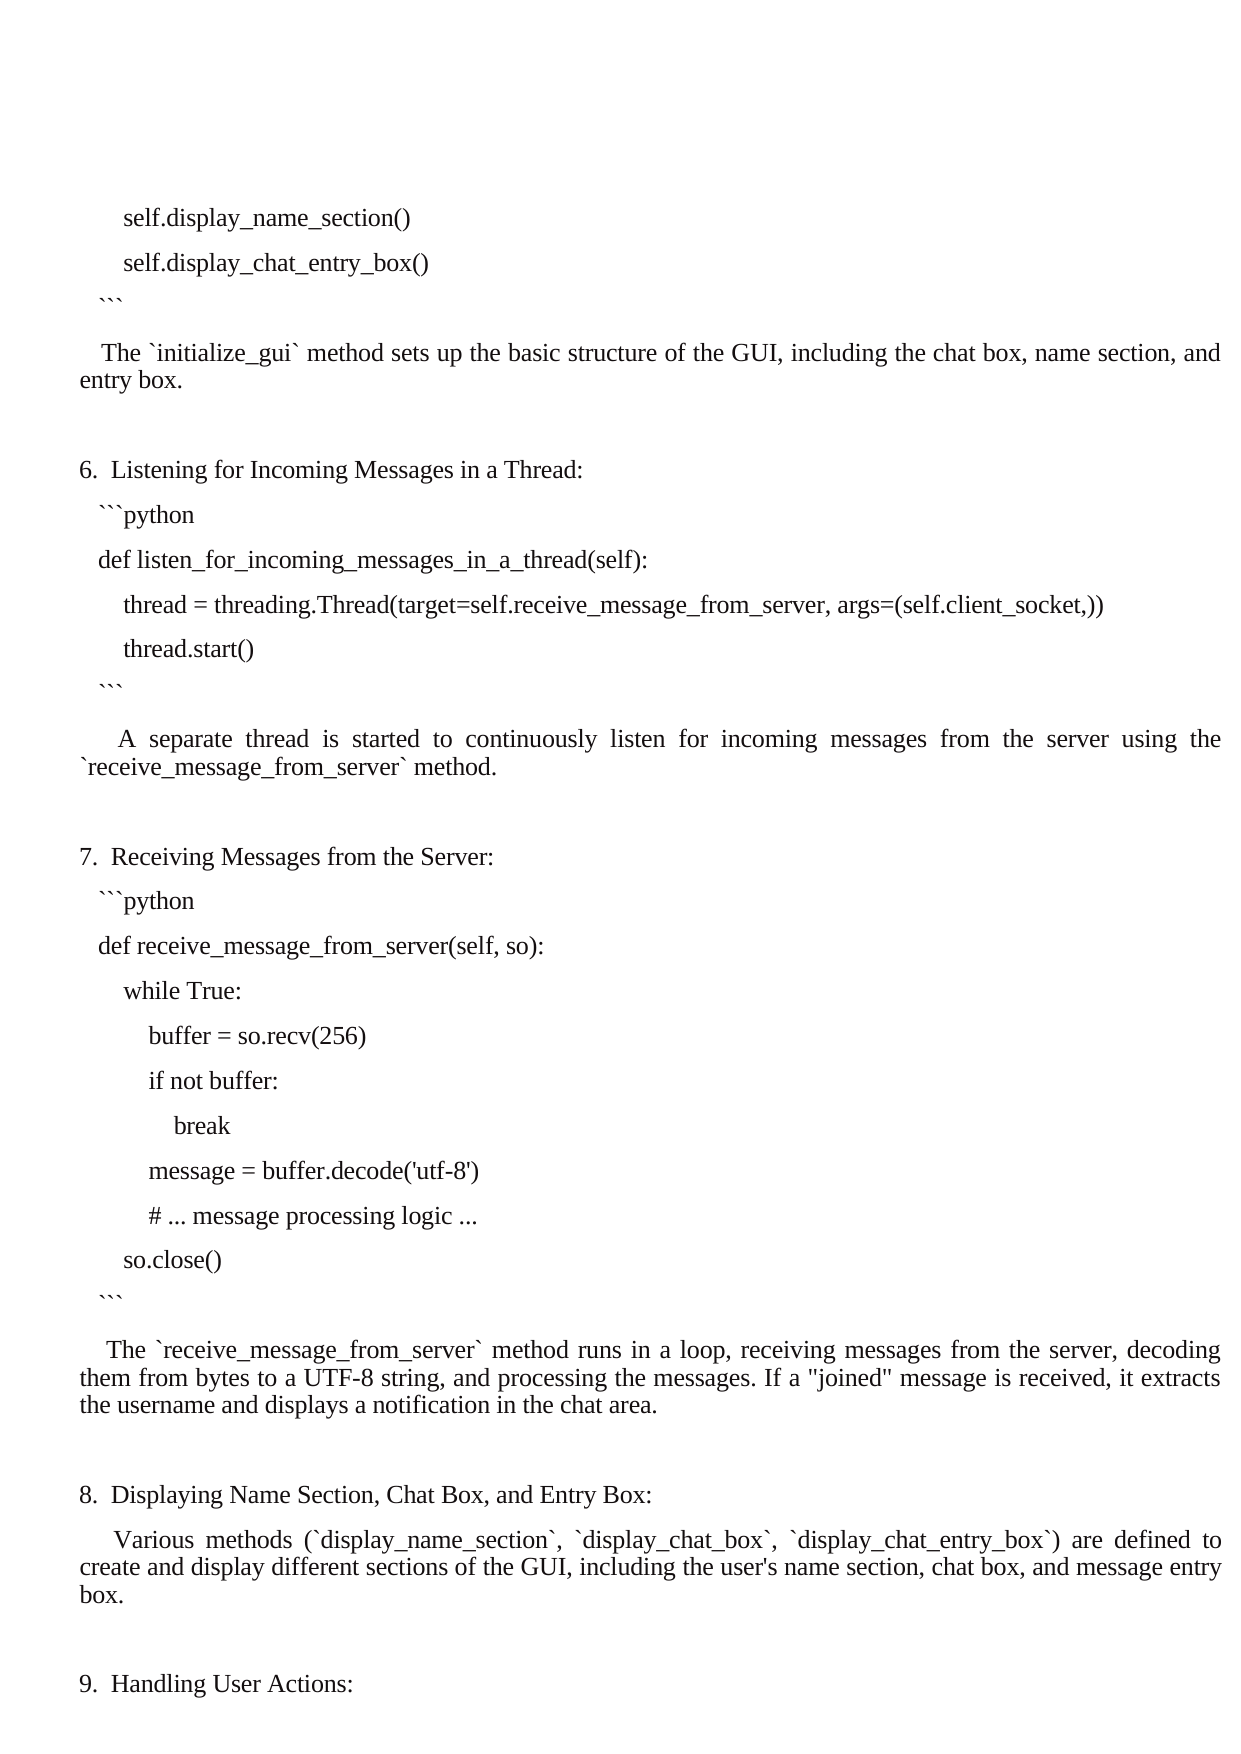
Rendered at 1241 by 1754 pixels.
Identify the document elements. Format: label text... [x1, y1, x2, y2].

text Various methods (`display_name_section`, `display_chat_box`, `display_chat_entry_box`) are defined to create and display different sections of the GUI, including the user's name section, chat box, and message entry box. [79, 1524, 1223, 1609]
text 7. Receiving Messages from the Server: [79, 841, 1223, 871]
text buffer = so.recv(256) [79, 1020, 1223, 1050]
text def receive_message_from_server(self, so): [79, 930, 1223, 960]
text message = buffer.decode('utf-8') [79, 1155, 1223, 1185]
text 9. Handling User Actions: [79, 1668, 1223, 1698]
text if not buffer: [79, 1065, 1223, 1095]
text ``` [79, 678, 1223, 708]
text ``` [79, 1289, 1223, 1319]
text thread = threading.Thread(target=self.receive_message_from_server, args=(self.client_socket,)) [79, 589, 1223, 619]
text ```python [79, 885, 1223, 915]
text break [79, 1110, 1223, 1140]
text thread.start() [79, 633, 1223, 663]
text self.display_chat_entry_box() [79, 247, 1223, 277]
text The `initialize_gui` method sets up the basic structure of the GUI, including the chat box, name section, and entry box. [79, 337, 1223, 394]
text 6. Listening for Incoming Messages in a Thread: [79, 454, 1223, 484]
text so.close() [79, 1244, 1223, 1274]
text while True: [79, 975, 1223, 1005]
text ```python [79, 499, 1223, 529]
text 8. Displaying Name Section, Chat Box, and Entry Box: [79, 1479, 1223, 1509]
text A separate thread is started to continuously listen for incoming messages from the server using the `receive_message_from_server` method. [79, 723, 1223, 781]
text def listen_for_incoming_messages_in_a_thread(self): [79, 544, 1223, 574]
text ``` [79, 292, 1223, 322]
text # ... message processing logic ... [79, 1200, 1223, 1230]
text self.display_name_section() [79, 202, 1223, 232]
text The `receive_message_from_server` method runs in a loop, receiving messages from the server, decoding them from bytes to a UTF-8 string, and processing the messages. If a "joined" message is received, it extracts the username and displays a notification in the chat area. [79, 1334, 1223, 1419]
